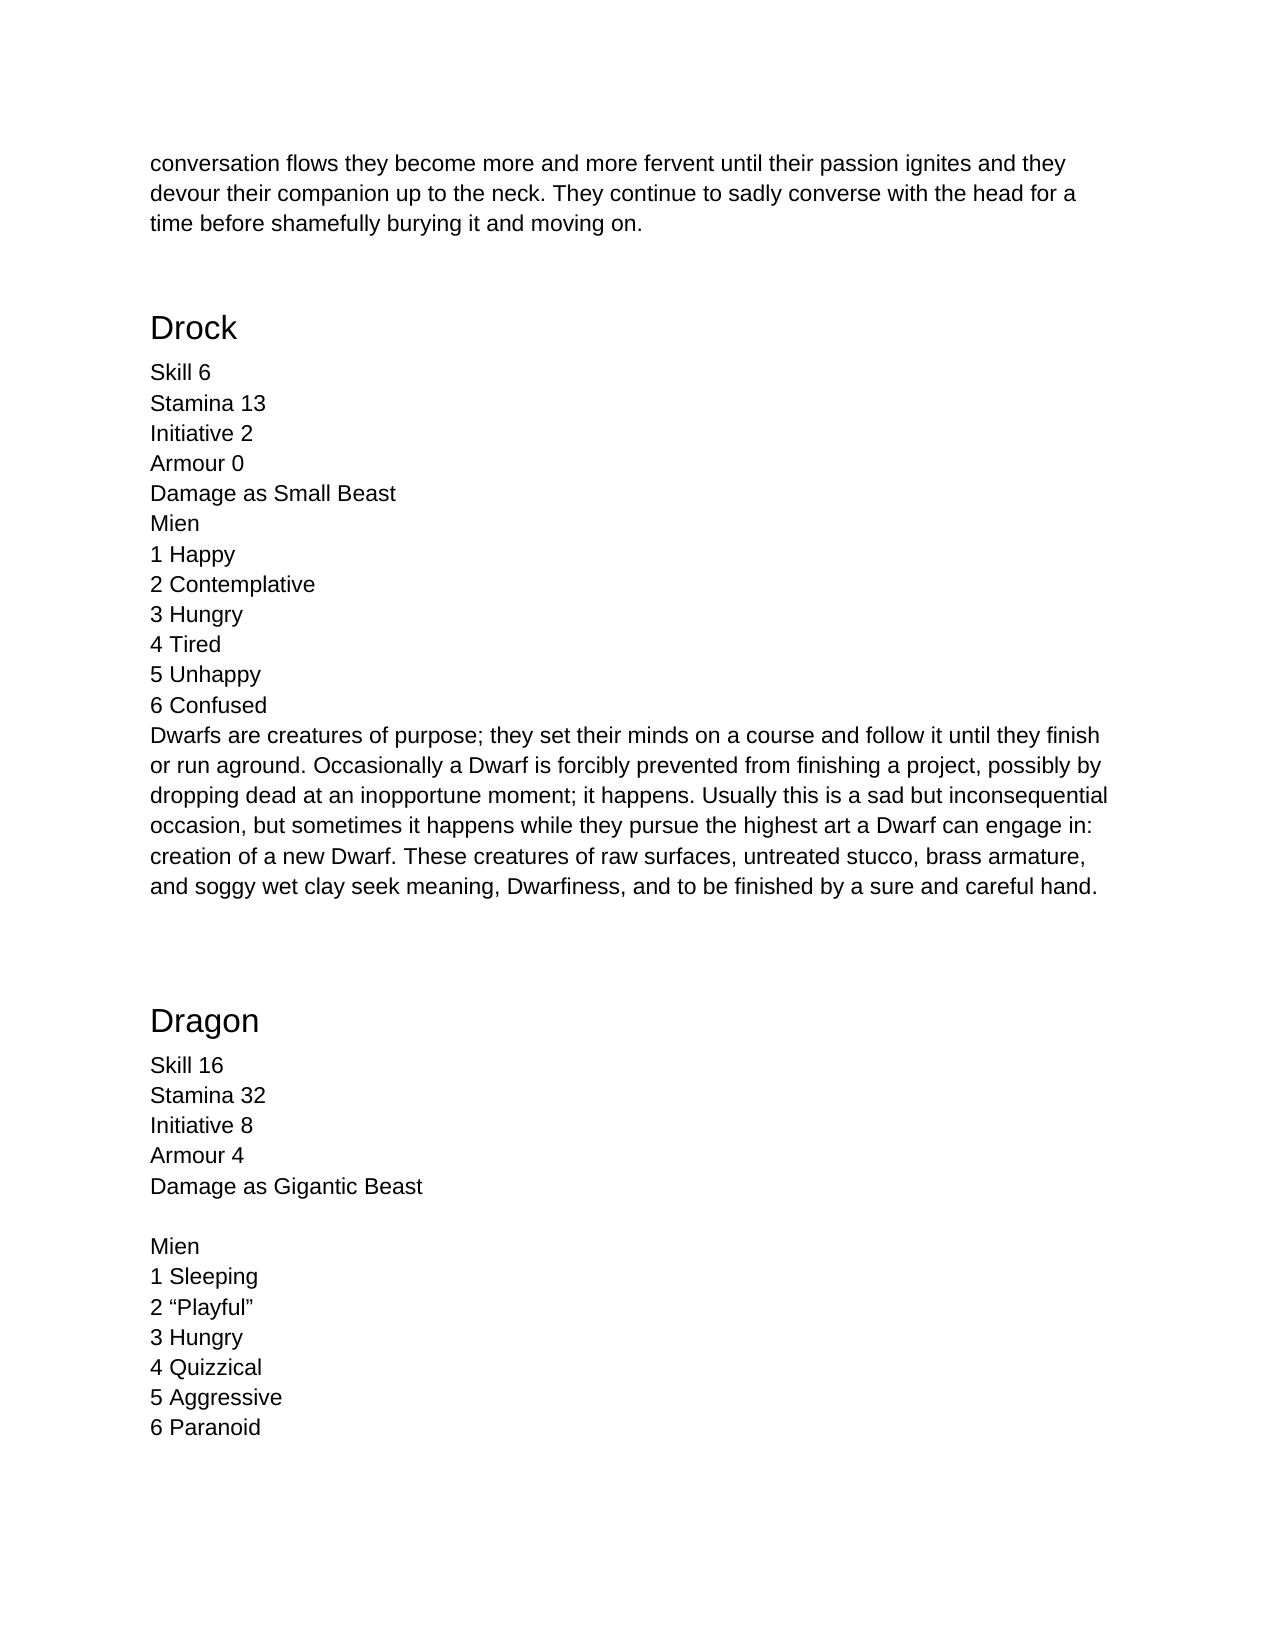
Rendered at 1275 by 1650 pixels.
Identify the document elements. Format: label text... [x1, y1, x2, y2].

text 5 Aggressive [150, 1384, 1125, 1411]
text 1 Sleeping [150, 1263, 1125, 1290]
text 1 Happy [150, 541, 1125, 567]
text 2 “Playful” [150, 1293, 1125, 1320]
text 3 Hungry [150, 1324, 1125, 1350]
text Dwarfs are creatures of purpose; they set their minds on a course and follow it until they finish or run aground. Occasionally a Dwarf is forcibly prevented from finishing a project, possibly by dropping dead at an inopportune moment; it happens. Usually this is a sad but inconsequential occasion, but sometimes it happens while they pursue the highest art a Dwarf can engage in: creation of a new Dwarf. These creatures of raw surfaces, untreated stucco, brass armature, and soggy wet clay seek meaning, Dwarfiness, and to be finished by a sure and careful hand. [150, 722, 1125, 899]
text Initiative 8 [150, 1112, 1125, 1139]
text Stamina 32 [150, 1082, 1125, 1108]
subtitle Dragon [150, 1001, 1125, 1039]
text 3 Hungry [150, 601, 1125, 627]
text Skill 6 [150, 359, 1125, 386]
text Stamina 13 [150, 389, 1125, 416]
text conversation flows they become more and more fervent until their passion ignites and they devour their companion up to the neck. They continue to sadly converse with the head for a time before shamefully burying it and moving on. [150, 150, 1125, 237]
text Damage as Gigantic Beast [150, 1173, 1125, 1199]
text 5 Unhappy [150, 661, 1125, 688]
text Mien [150, 1233, 1125, 1259]
subtitle Drock [150, 308, 1125, 347]
text 6 Paranoid [150, 1414, 1125, 1441]
text 4 Tired [150, 631, 1125, 657]
text Mien [150, 510, 1125, 537]
text Armour 4 [150, 1142, 1125, 1169]
text Armour 0 [150, 450, 1125, 476]
text 6 Confused [150, 692, 1125, 718]
text Skill 16 [150, 1052, 1125, 1078]
text Damage as Small Beast [150, 480, 1125, 506]
text 4 Quizzical [150, 1354, 1125, 1380]
text Initiative 2 [150, 420, 1125, 446]
text 2 Contemplative [150, 571, 1125, 597]
